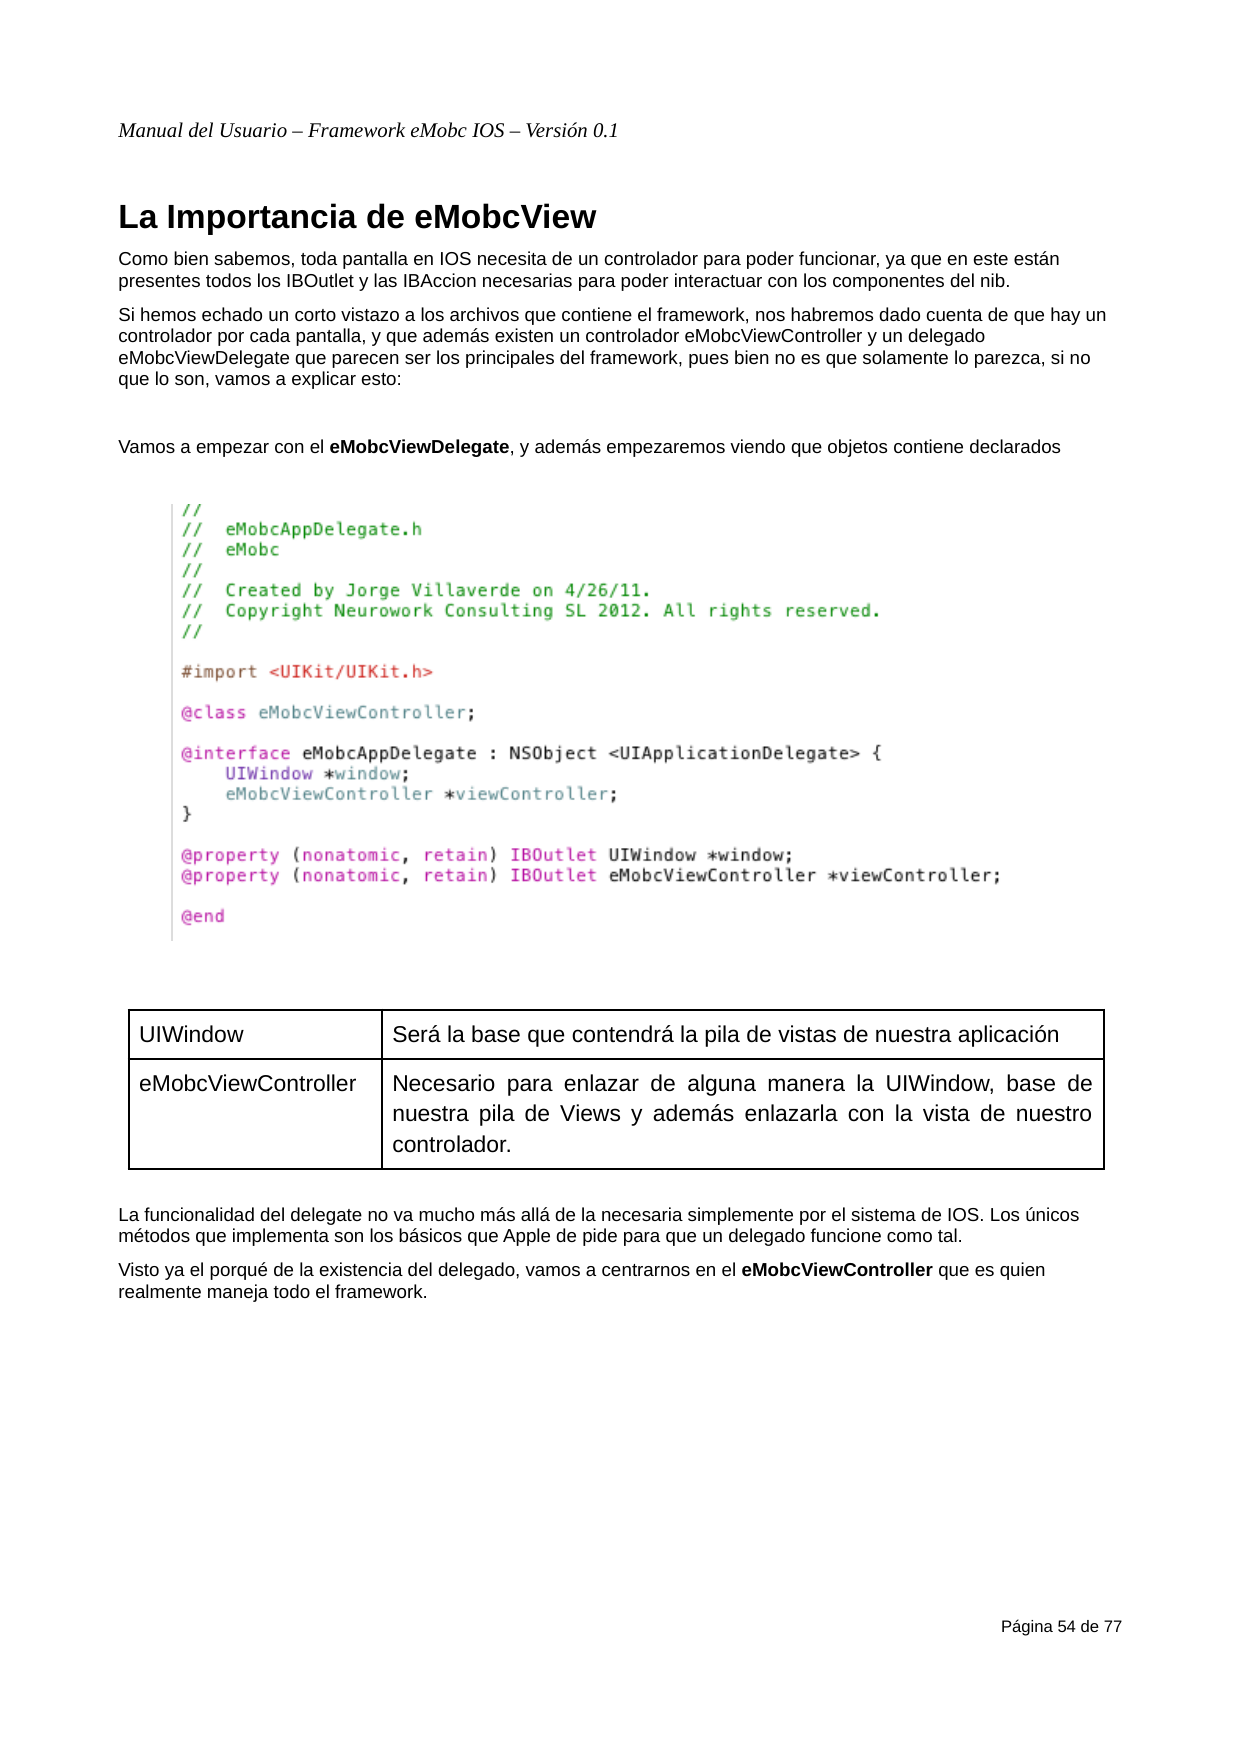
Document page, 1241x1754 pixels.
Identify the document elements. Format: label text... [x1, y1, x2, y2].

table_cell eMobcViewController [130, 1060, 381, 1167]
table_header UIWindow [130, 1011, 381, 1058]
text La funcionalidad del delegate no va mucho más allá de la necesaria simplemente por el sistema de IOS. Los únicos métodos que implementa son los básicos que Apple de pide para que un delegado funcione como tal. [118, 1203, 1122, 1247]
picture [171, 504, 1069, 941]
text Visto ya el porqué de la existencia del delegado, vamos a centrarnos en el eMobcViewController que es quien realmente maneja todo el framework. [118, 1259, 1122, 1302]
text Vamos a empezar con el eMobcViewDelegate, y además empezaremos viendo que objetos contiene declarados [118, 436, 1122, 458]
table_header Será la base que contendrá la pila de vistas de nuestra aplicación [383, 1011, 1103, 1058]
table_cell Necesario para enlazar de alguna manera la UIWindow, base de nuestra pila de Views y además enlazarla con la vista de nuestro controlador. [383, 1060, 1103, 1167]
text Como bien sabemos, toda pantalla en IOS necesita de un controlador para poder funcionar, ya que en este están presentes todos los IBOutlet y las IBAccion necesarias para poder interactuar con los componentes del nib. [118, 248, 1122, 291]
subtitle La Importancia de eMobcView [118, 197, 1122, 235]
text Si hemos echado un corto vistazo a los archivos que contiene el framework, nos habremos dado cuenta de que hay un controlador por cada pantalla, y que además existen un controlador eMobcViewController y un delegado eMobcViewDelegate que parecen ser los principales del framework, pues bien no es que solamente lo parezca, si no que lo son, vamos a explicar esto: [118, 303, 1122, 390]
